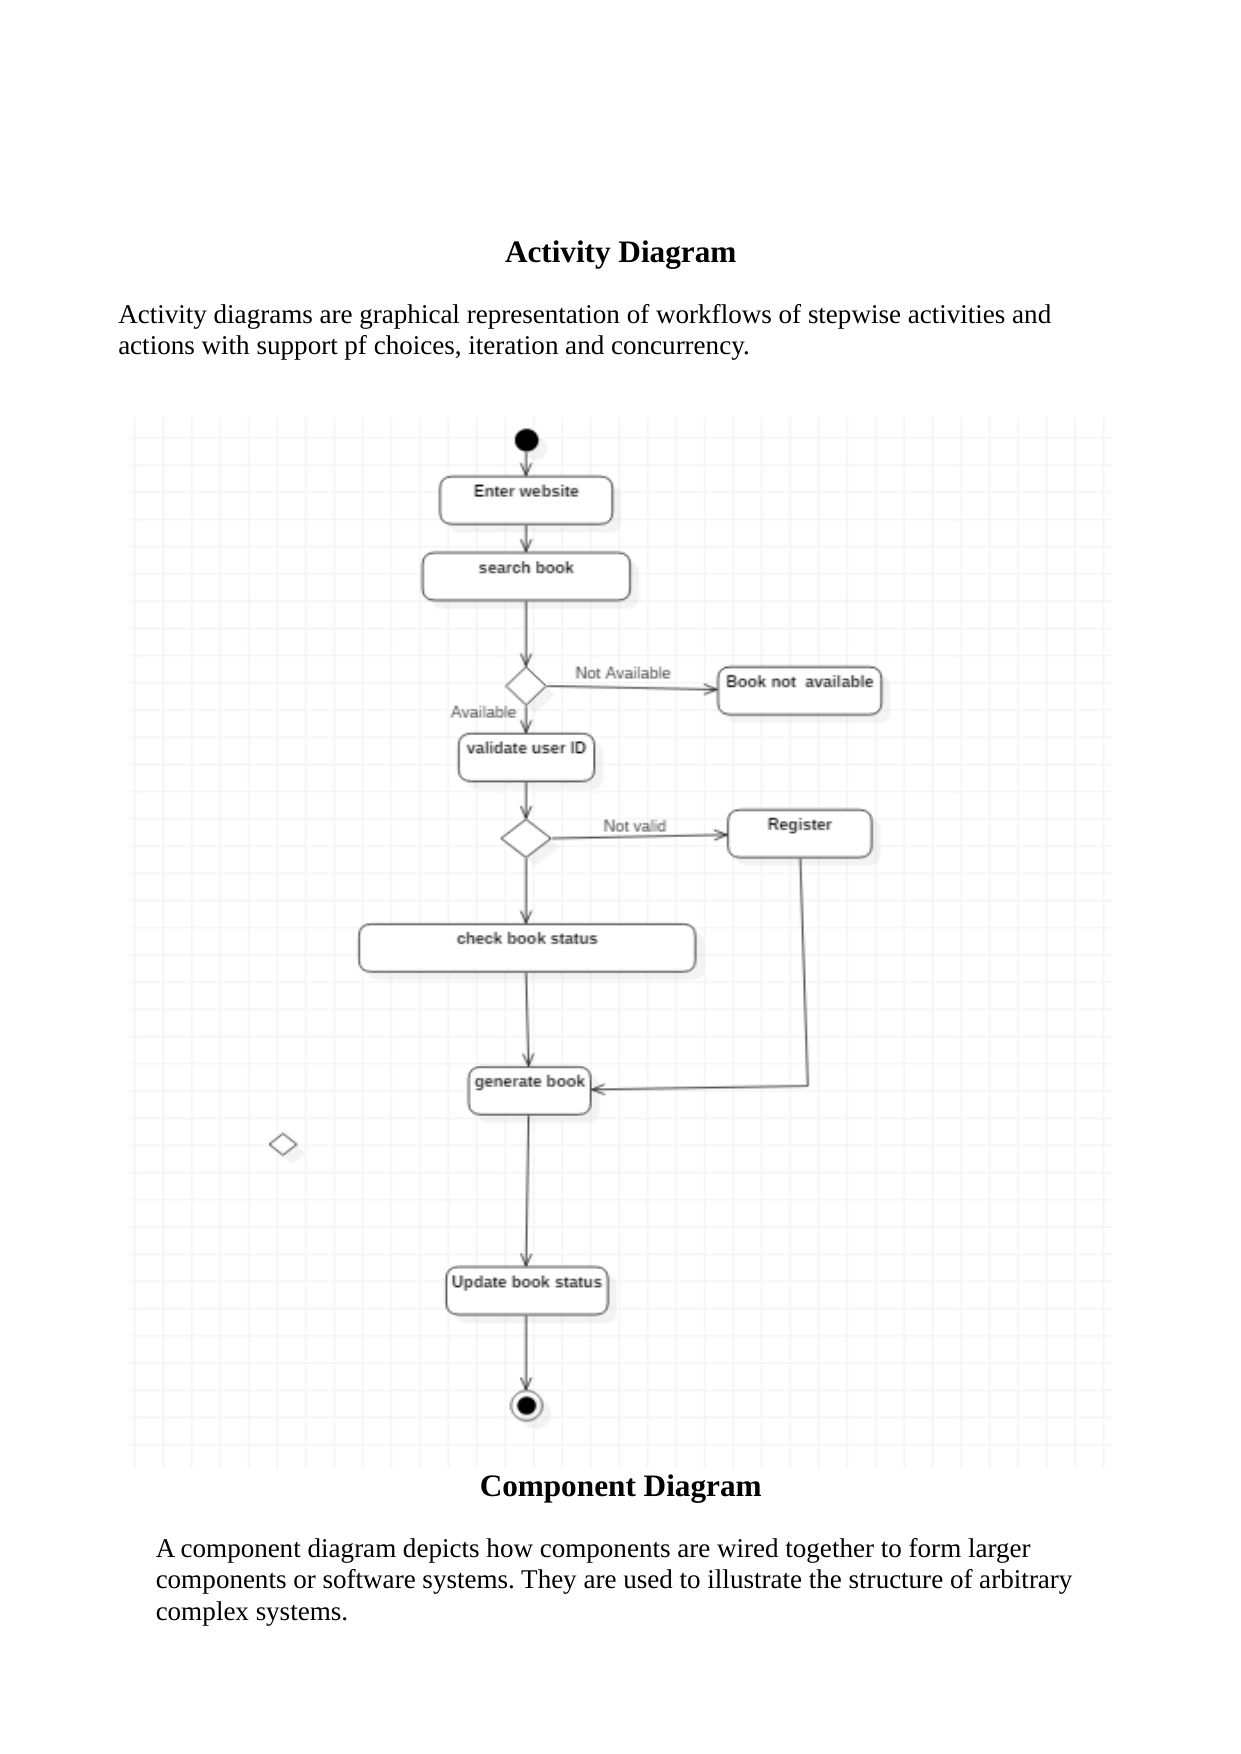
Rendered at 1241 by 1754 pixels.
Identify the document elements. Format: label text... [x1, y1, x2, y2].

text Activity Diagram [118, 233, 1123, 269]
text Component Diagram [118, 1468, 1123, 1503]
text A component diagram depicts how components are wired together to form larger components or software systems. They are used to illustrate the structure of arbitrary complex systems. [156, 1532, 1123, 1626]
text Activity diagrams are graphical representation of workflows of stepwise activities and actions with support pf choices, iteration and concurrency. [118, 298, 1123, 360]
